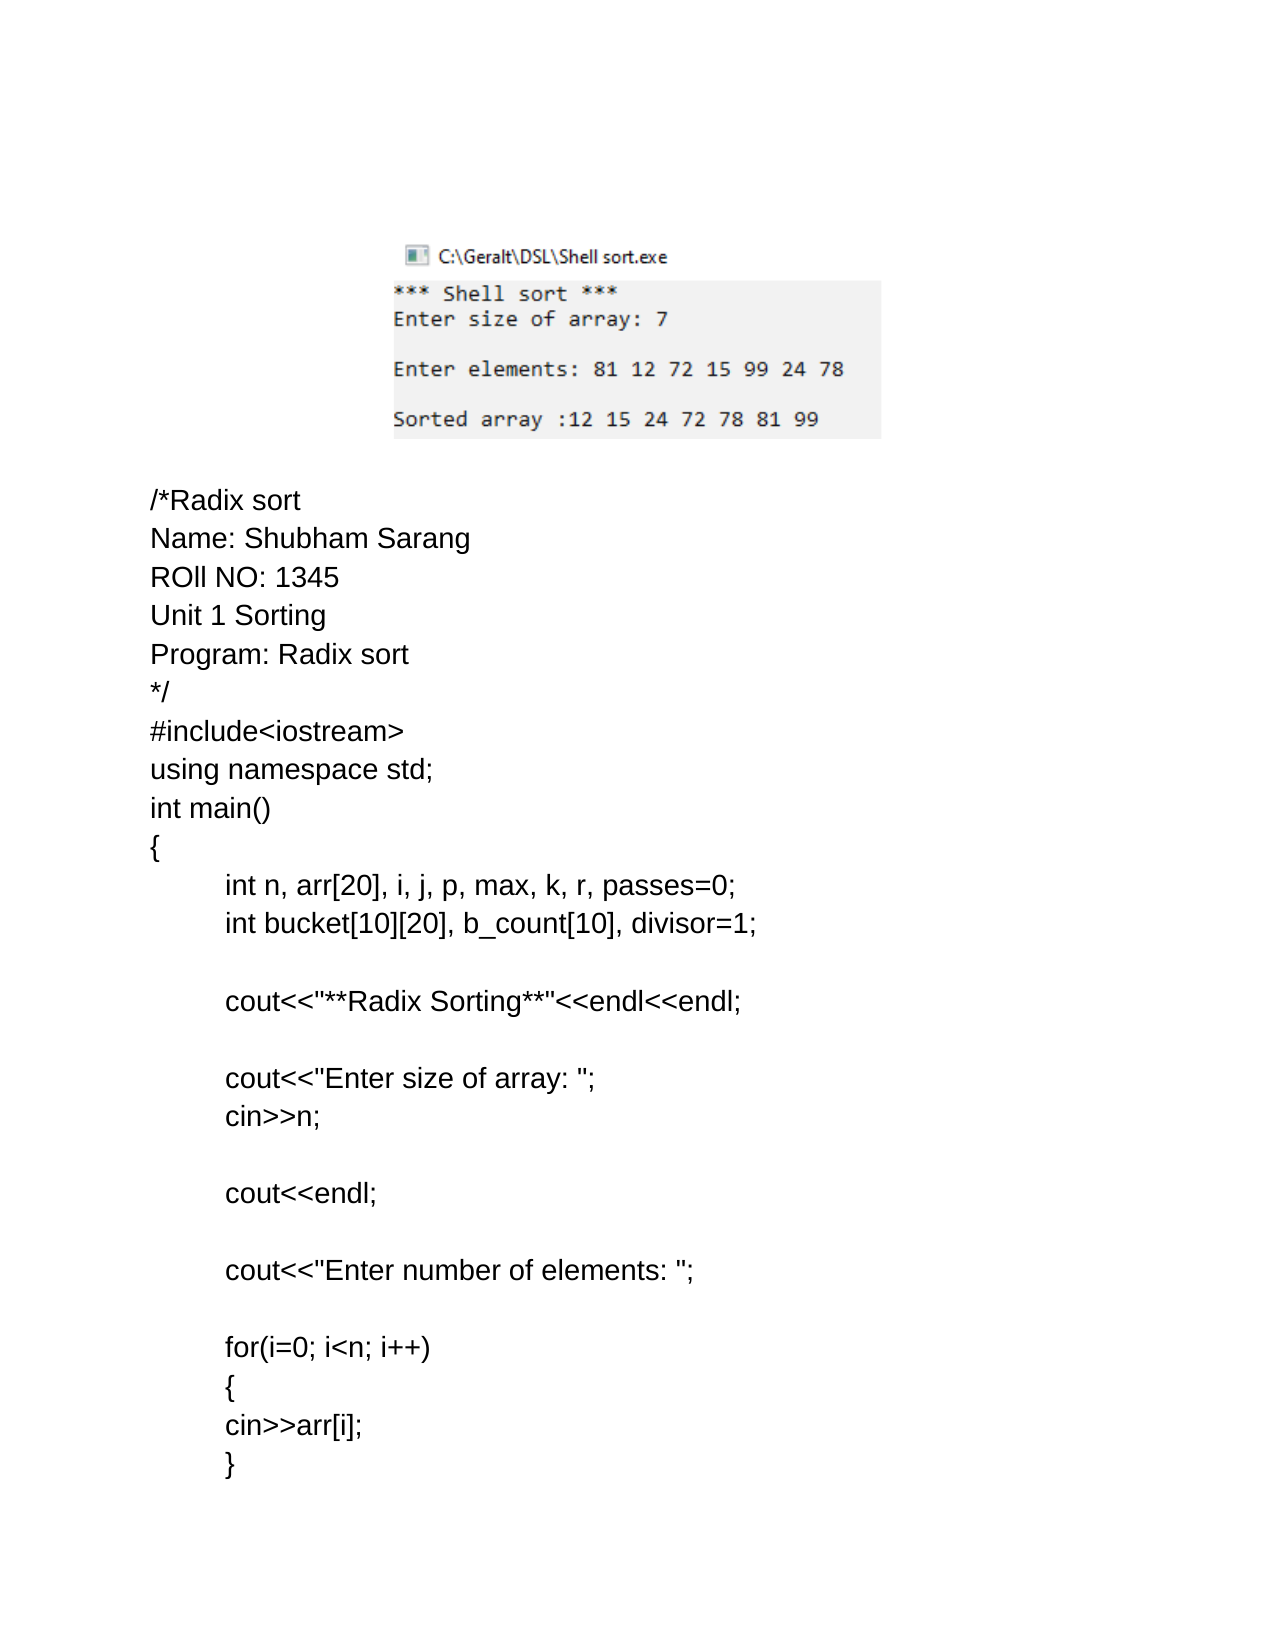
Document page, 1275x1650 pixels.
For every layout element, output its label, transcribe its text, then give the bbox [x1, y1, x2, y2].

text for(i=0; i<n; i++) [150, 1330, 1125, 1364]
text Program: Radix sort [150, 637, 1125, 670]
text { [150, 1369, 1125, 1402]
text ROll NO: 1345 [150, 559, 1125, 593]
text Unit 1 Sorting [150, 598, 1125, 632]
text using namespace std; [150, 752, 1125, 786]
text cout<<endl; [150, 1176, 1125, 1210]
text cin>>arr[i]; [150, 1407, 1125, 1441]
text int main() [150, 791, 1125, 824]
text #include<iostream> [150, 714, 1125, 747]
text cin>>n; [150, 1099, 1125, 1133]
picture [393, 237, 882, 439]
text cout<<"**Radix Sorting**"<<endl<<endl; [150, 983, 1125, 1017]
text cout<<"Enter size of array: "; [150, 1061, 1125, 1094]
text cout<<"Enter number of elements: "; [150, 1253, 1125, 1287]
text */ [150, 675, 1125, 709]
text /*Radix sort [150, 482, 1125, 516]
text Name: Shubham Sarang [150, 521, 1125, 554]
text } [150, 1446, 1125, 1479]
text int bucket[10][20], b_count[10], divisor=1; [150, 906, 1125, 940]
text { [150, 829, 1125, 863]
text int n, arr[20], i, j, p, max, k, r, passes=0; [150, 868, 1125, 901]
